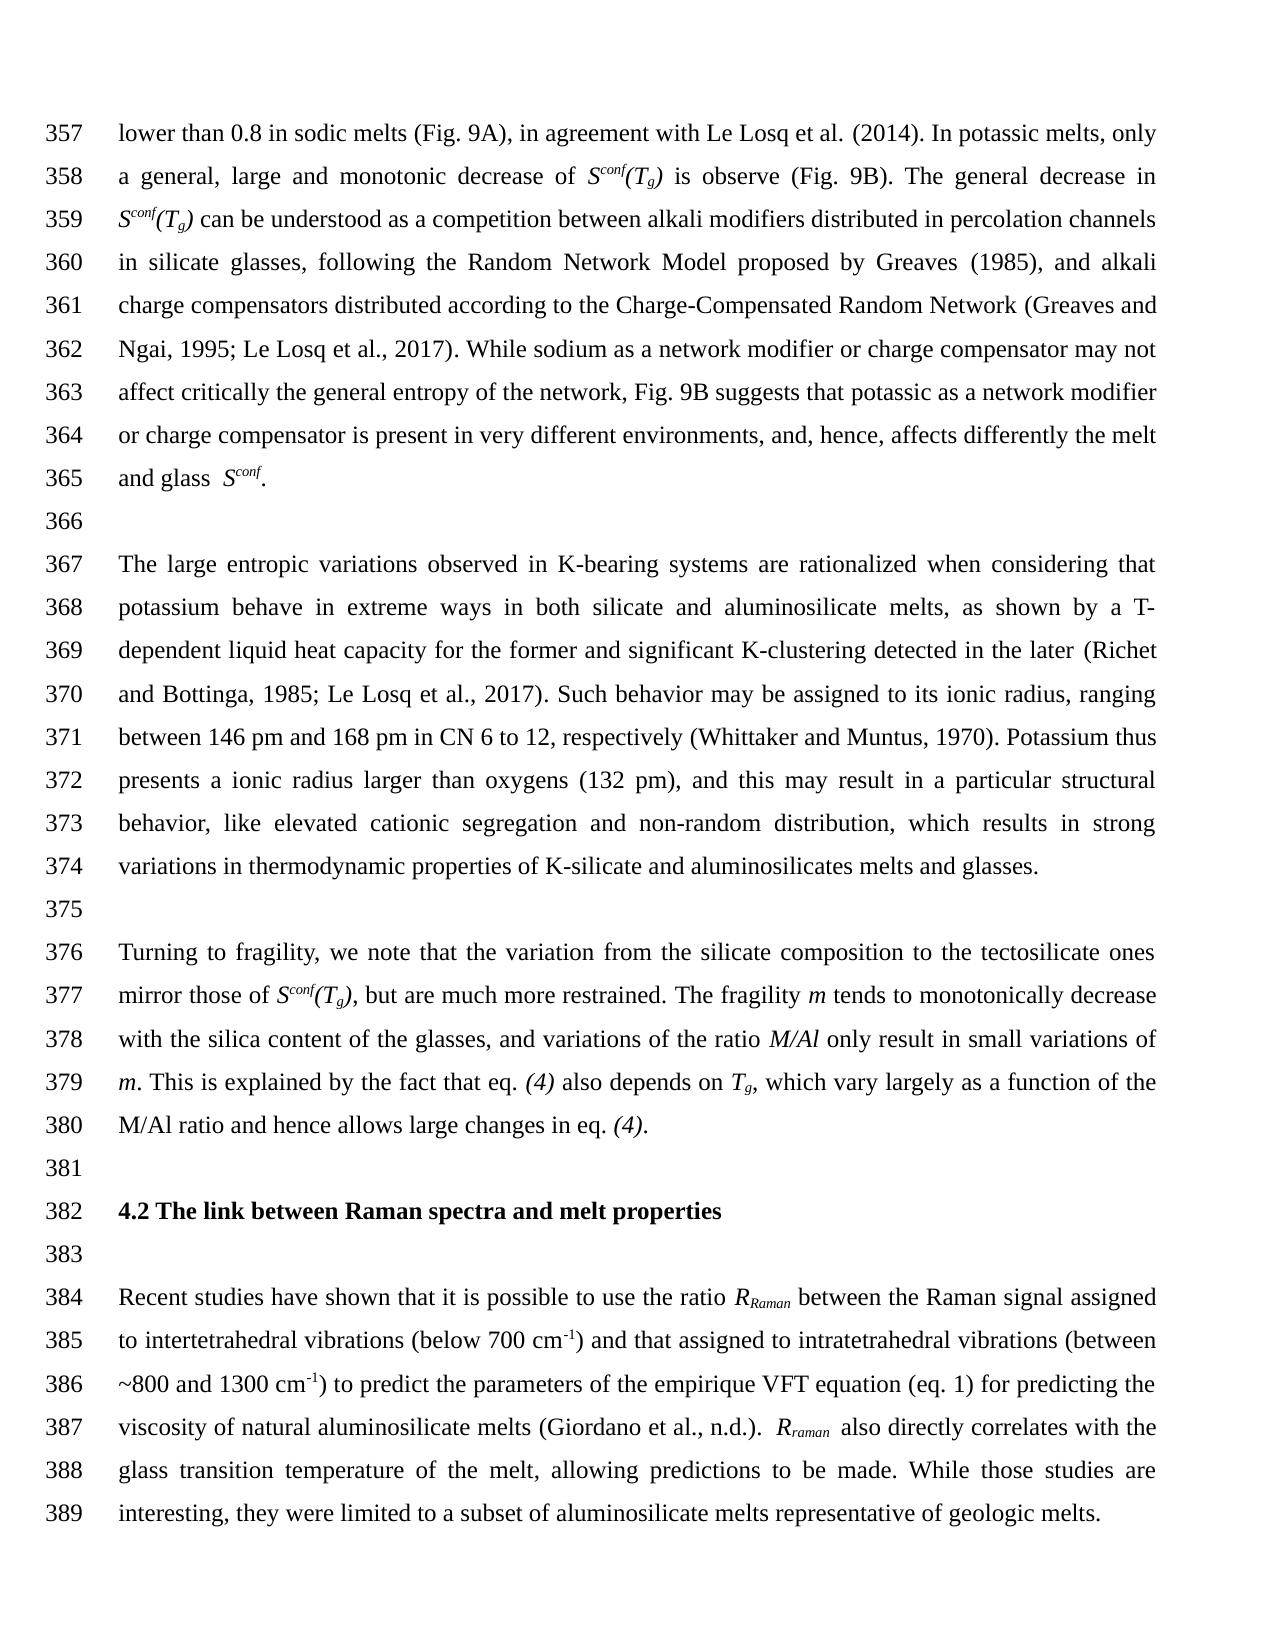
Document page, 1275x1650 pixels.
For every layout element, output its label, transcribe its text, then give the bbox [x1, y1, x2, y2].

text lower than 0.8 in sodic melts (Fig. 9A), in agreement with Le Losq et al. (2014). In potassic melts, only a general, large and monotonic decrease of Sconf(Tg) is observe (Fig. 9B). The general decrease in Sconf(Tg) can be understood as a competition between alkali modifiers distributed in percolation channels in silicate glasses, following the Random Network Model proposed by Greaves (1985), and alkali charge compensators distributed according to the Charge-Compensated Random Network (Greaves and Ngai, 1995; Le Losq et al., 2017). While sodium as a network modifier or charge compensator may not affect critically the general entropy of the network, Fig. 9B suggests that potassic as a network modifier or charge compensator is present in very different environments, and, hence, affects differently the melt and glass Sconf. [118, 118, 1157, 492]
text 4.2 The link between Raman spectra and melt properties [118, 1196, 1157, 1225]
text The large entropic variations observed in K-bearing systems are rationalized when considering that potassium behave in extreme ways in both silicate and aluminosilicate melts, as shown by a T-dependent liquid heat capacity for the former and significant K-clustering detected in the later (Richet and Bottinga, 1985; Le Losq et al., 2017). Such behavior may be assigned to its ionic radius, ranging between 146 pm and 168 pm in CN 6 to 12, respectively (Whittaker and Muntus, 1970). Potassium thus presents a ionic radius larger than oxygens (132 pm), and this may result in a particular structural behavior, like elevated cationic segregation and non-random distribution, which results in strong variations in thermodynamic properties of K-silicate and aluminosilicates melts and glasses. [118, 549, 1157, 880]
text Turning to fragility, we note that the variation from the silicate composition to the tectosilicate ones mirror those of Sconf(Tg), but are much more restrained. The fragility m tends to monotonically decrease with the silica content of the glasses, and variations of the ratio M/Al only result in small variations of m. This is explained by the fact that eq. (4) also depends on Tg, which vary largely as a function of the M/Al ratio and hence allows large changes in eq. (4). [118, 937, 1157, 1139]
text Recent studies have shown that it is possible to use the ratio RRaman between the Raman signal assigned to intertetrahedral vibrations (below 700 cm-1) and that assigned to intratetrahedral vibrations (between ~800 and 1300 cm-1) to predict the parameters of the empirique VFT equation (eq. 1) for predicting the viscosity of natural aluminosilicate melts (Giordano et al., n.d.). Rraman also directly correlates with the glass transition temperature of the melt, allowing predictions to be made. While those studies are interesting, they were limited to a subset of aluminosilicate melts representative of geologic melts. [118, 1282, 1157, 1527]
